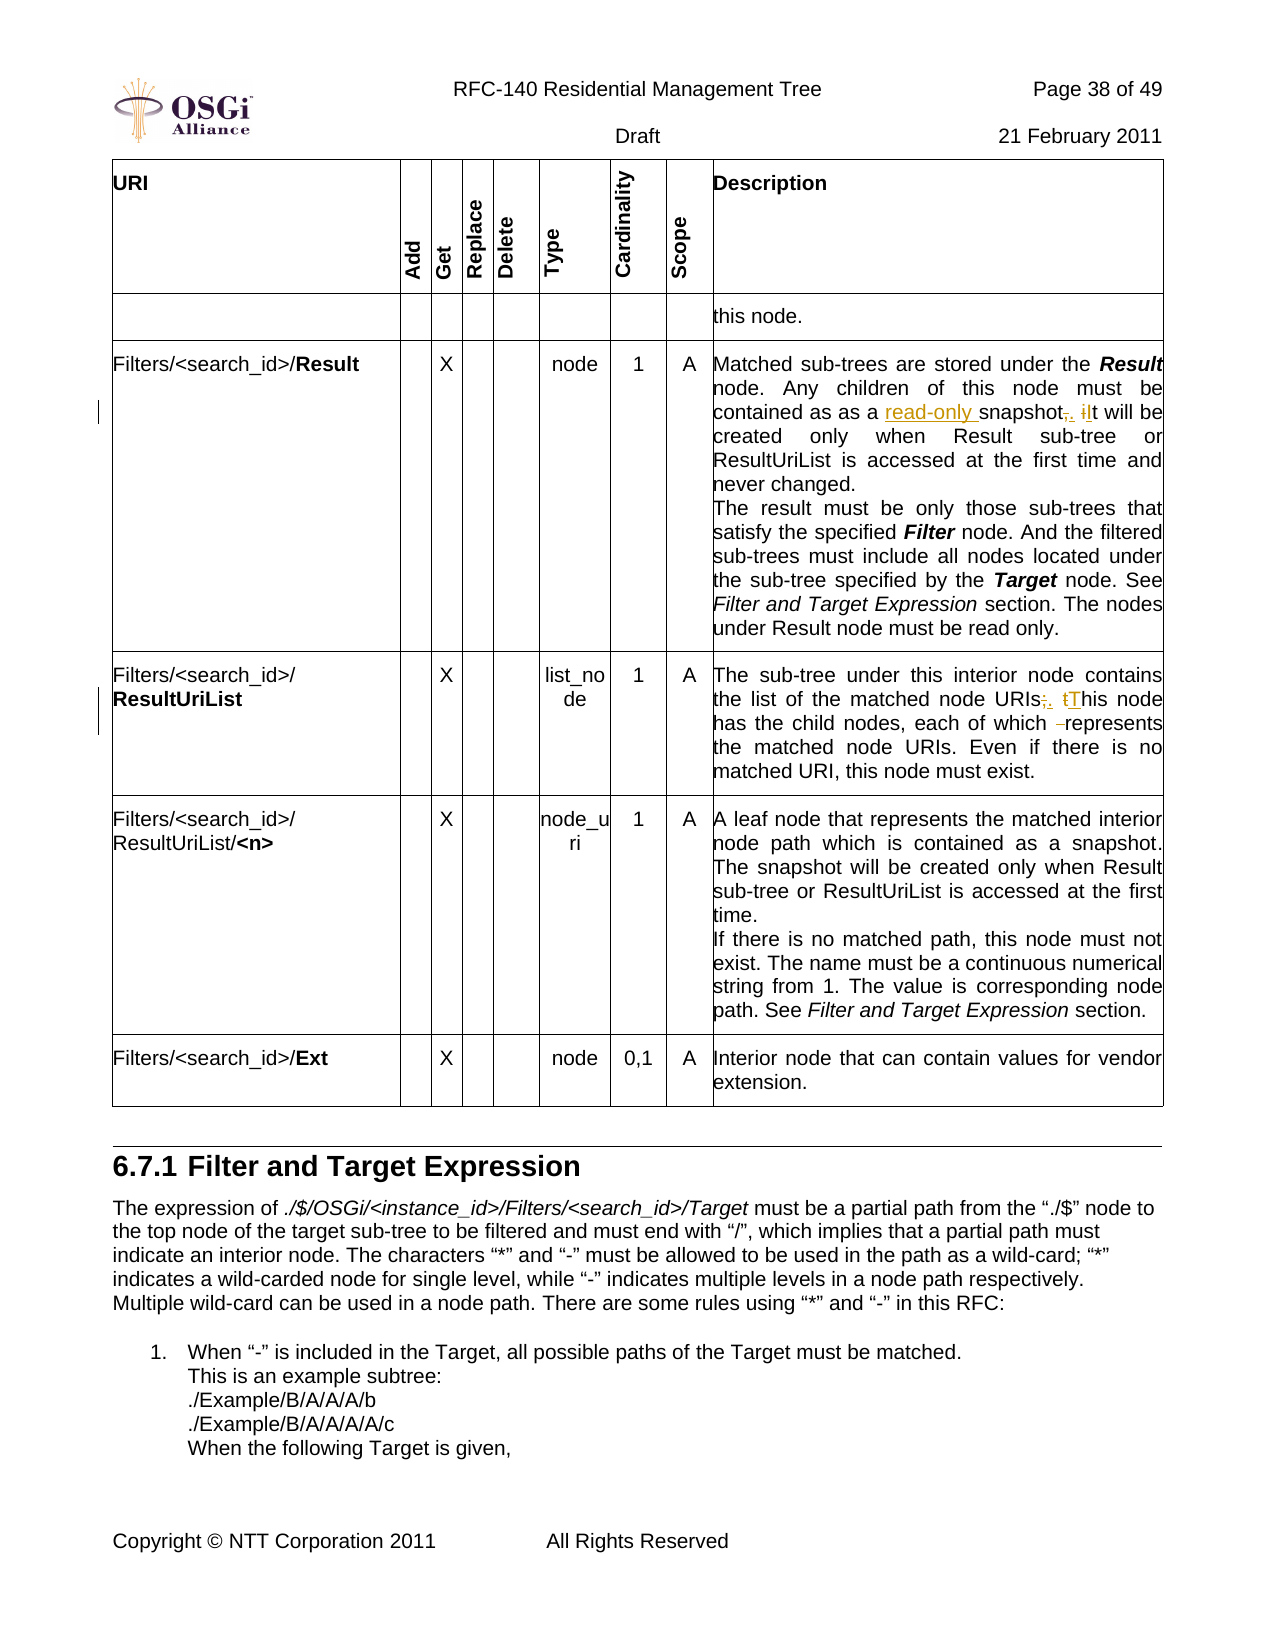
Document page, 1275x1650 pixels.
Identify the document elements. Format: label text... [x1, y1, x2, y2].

table_cell [401, 294, 431, 340]
table_cell X [432, 341, 462, 651]
table_cell Filters/<search_id>/Result [113, 341, 400, 651]
table_cell this node. [714, 294, 1163, 340]
table_header Delete [494, 160, 539, 292]
table_cell [494, 341, 539, 651]
table_cell A [667, 341, 713, 651]
table_cell X [432, 796, 462, 1034]
table_cell [401, 652, 431, 795]
table_cell [611, 294, 666, 340]
table_cell [463, 652, 493, 795]
table_cell 0,1 [611, 1035, 666, 1106]
table_cell 1 [611, 652, 666, 795]
text The expression of ./$/OSGi/<instance_id>/Filters/<search_id>/Target must be a partial path from the “./$” node to the top node of the target sub-tree to be filtered and must end with “/”, which implies that a partial path must indicate an interior node. The characters “*” and “-” must be allowed to be used in the path as a wild-card; “*” indicates a wild-carded node for single level, while “-” indicates multiple levels in a node path respectively. Multiple wild-card can be used in a node path. There are some rules using “*” and “-” in this RFC: [112, 1195, 1162, 1315]
table_header Description [714, 160, 1163, 292]
table_cell node_uri [540, 796, 610, 1034]
table_header Cardinality [611, 160, 666, 292]
table_cell Filters/<search_id>/ResultUriList [113, 652, 400, 795]
table_header Scope [667, 160, 713, 292]
picture [114, 78, 254, 143]
table_header Add [401, 160, 431, 292]
table_cell [463, 294, 493, 340]
table_cell [494, 796, 539, 1034]
table_header URI [113, 160, 400, 292]
table_cell [463, 1035, 493, 1106]
table_cell node [540, 341, 610, 651]
table_cell [494, 294, 539, 340]
table_header Get [432, 160, 462, 292]
table_cell list_node [540, 652, 610, 795]
table_cell 1 [611, 341, 666, 651]
table_cell [401, 1035, 431, 1106]
table_cell [494, 1035, 539, 1106]
table_cell The sub-tree under this interior node contains the list of the matched node URIs. This node has the child nodes, each of which represents the matched node URIs. Even if there is no matched URI, this node must exist. [714, 652, 1163, 795]
subtitle Filter and Target Expression [112, 1147, 1162, 1183]
table_cell Filters/<search_id>/Ext [113, 1035, 400, 1106]
table_cell [113, 294, 400, 340]
table_cell A [667, 1035, 713, 1106]
table_cell [401, 341, 431, 651]
table_cell Filters/<search_id>/ResultUriList/<n> [113, 796, 400, 1034]
table_cell A [667, 796, 713, 1034]
table_header Replace [463, 160, 493, 292]
table_cell X [432, 652, 462, 795]
table_cell [432, 294, 462, 340]
table_cell node [540, 1035, 610, 1106]
table_cell 1 [611, 796, 666, 1034]
table_cell Matched sub-trees are stored under the Result node. Any children of this node must be contained as as a read-only snapshot. It will be created only when Result sub-tree or ResultUriList is accessed at the first time and never changed. The result must be only those sub-trees that satisfy the specified Filter node. And the filtered sub-trees must include all nodes located under the sub-tree specified by the Target node. See Filter and Target Expression section. The nodes under Result node must be read only. [714, 341, 1163, 651]
table_cell X [432, 1035, 462, 1106]
list When “-” is included in the Target, all possible paths of the Target must be matched. This is an example subtree: ./Example/B/A/A/A/b ./Example/B/A/A/A/A/c When the following Target is given, [150, 1340, 1162, 1460]
table_cell Interior node that can contain values for vendor extension. [714, 1035, 1163, 1106]
table_cell [401, 796, 431, 1034]
table_cell [667, 294, 713, 340]
table_cell [463, 796, 493, 1034]
table_header Type [540, 160, 610, 292]
table_cell [494, 652, 539, 795]
table_cell A [667, 652, 713, 795]
table_cell [463, 341, 493, 651]
table_cell [540, 294, 610, 340]
table_cell A leaf node that represents the matched interior node path which is contained as a snapshot. The snapshot will be created only when Result sub-tree or ResultUriList is accessed at the first time. If there is no matched path, this node must not exist. The name must be a continuous numerical string from 1. The value is corresponding node path. See Filter and Target Expression section. [714, 796, 1163, 1034]
